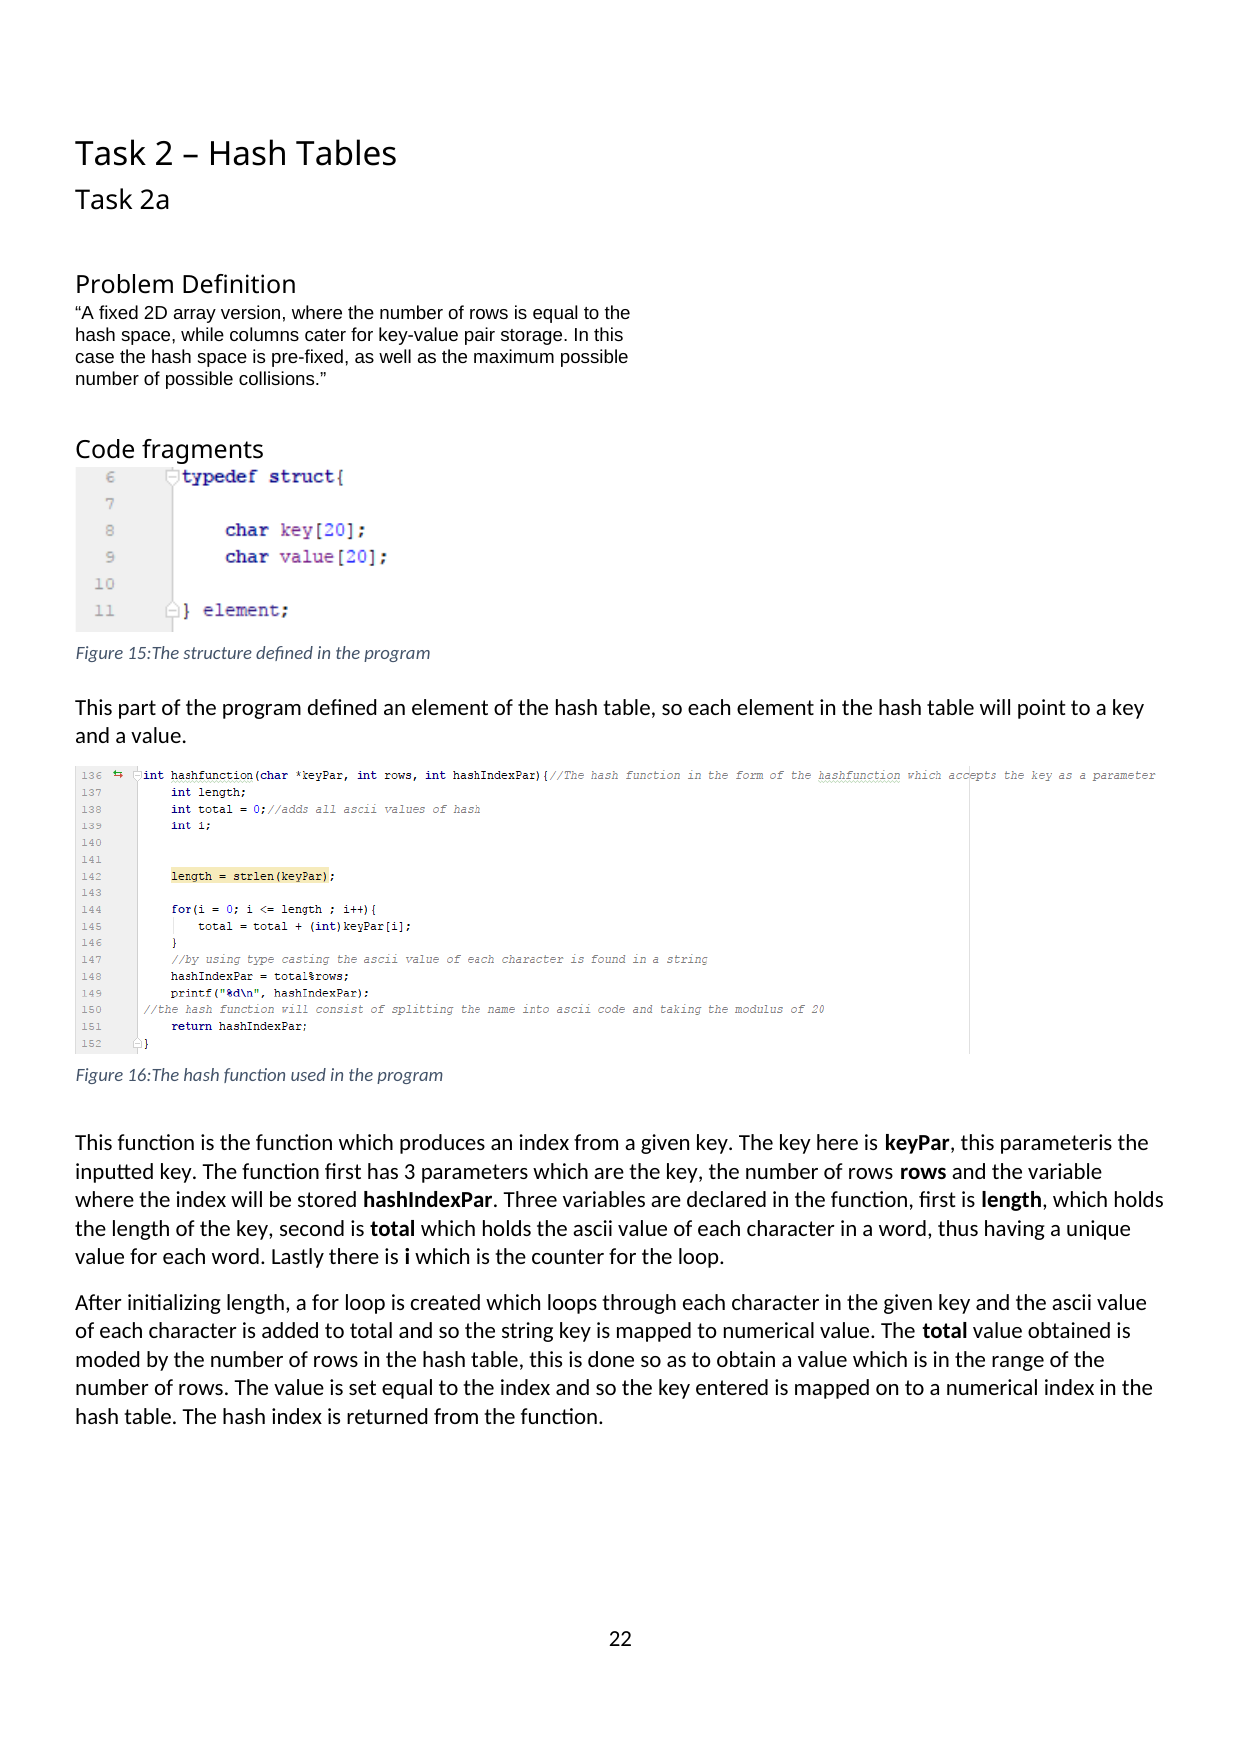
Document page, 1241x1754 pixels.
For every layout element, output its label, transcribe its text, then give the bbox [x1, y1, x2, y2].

subtitle Code fragments [75, 432, 1165, 466]
subtitle Task 2a [75, 180, 1165, 217]
text “A fixed 2D array version, where the number of rows is equal to the hash space, while columns cater for key-value pair storage. In this case the hash space is pre-fixed, as well as the maximum possible number of possible collisions.” [75, 302, 1165, 389]
subtitle Problem Definition [75, 267, 1165, 301]
subtitle Task 2 – Hash Tables [75, 130, 1165, 175]
text Figure 15:The structure defined in the program [76, 641, 482, 664]
text After initializing length, a for loop is created which loops through each character in the given key and the ascii value of each character is added to total and so the string key is mapped to numerical value. The total value obtained is moded by the number of rows in the hash table, this is done so as to obtain a value which is in the range of the number of rows. The value is set equal to the index and so the key entered is mapped on to a numerical index in the hash table. The hash index is returned from the function. [75, 1288, 1165, 1430]
text This function is the function which produces an index from a given key. The key here is keyPar, this parameteris the inputted key. The function first has 3 parameters which are the key, the number of rows rows and the variable where the index will be stored hashIndexPar. Three variables are declared in the function, first is length, which holds the length of the key, second is total which holds the ascii value of each character in a word, thus having a unique value for each word. Lastly there is i which is the counter for the loop. [75, 1128, 1165, 1271]
text This part of the program defined an element of the hash table, so each element in the hash table will point to a key and a value. [75, 693, 1165, 749]
text Figure 16:The hash function used in the program [76, 1063, 1166, 1086]
